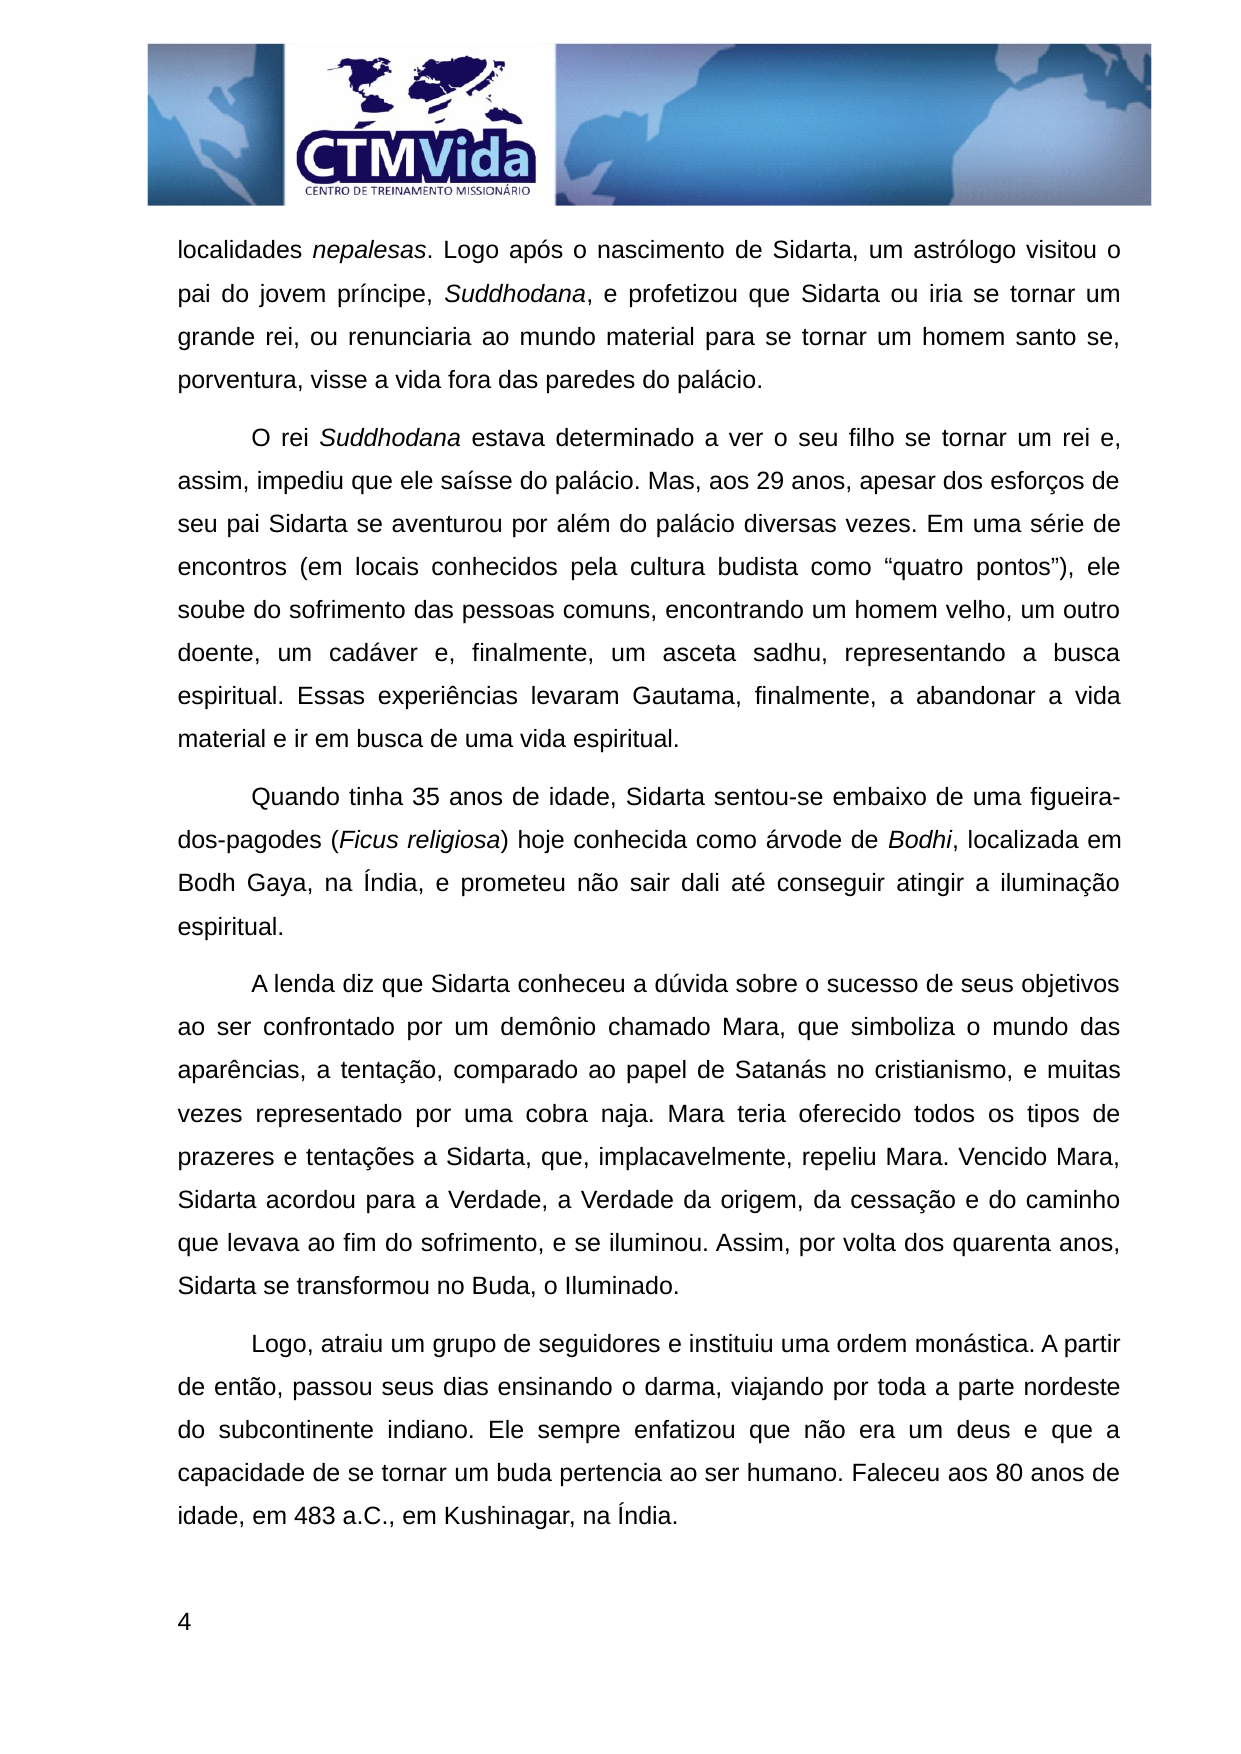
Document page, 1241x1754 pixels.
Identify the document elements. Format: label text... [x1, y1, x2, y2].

text A lenda diz que Sidarta conheceu a dúvida sobre o sucesso de seus objetivos ao ser confrontado por um demônio chamado Mara, que simboliza o mundo das aparências, a tentação, comparado ao papel de Satanás no cristianismo, e muitas vezes representado por uma cobra naja. Mara teria oferecido todos os tipos de prazeres e tentações a Sidarta, que, implacavelmente, repeliu Mara. Vencido Mara, Sidarta acordou para a Verdade, a Verdade da origem, da cessação e do caminho que levava ao fim do sofrimento, e se iluminou. Assim, por volta dos quarenta anos, Sidarta se transformou no Buda, o Iluminado. [177, 969, 1122, 1300]
text O rei Suddhodana estava determinado a ver o seu filho se tornar um rei e, assim, impediu que ele saísse do palácio. Mas, aos 29 anos, apesar dos esforços de seu pai Sidarta se aventurou por além do palácio diversas vezes. Em uma série de encontros (em locais conhecidos pela cultura budista como “quatro pontos”), ele soube do sofrimento das pessoas comuns, encontrando um homem velho, um outro doente, um cadáver e, finalmente, um asceta sadhu, representando a busca espiritual. Essas experiências levaram Gautama, finalmente, a abandonar a vida material e ir em busca de uma vida espiritual. [177, 422, 1122, 753]
picture [147, 43, 1152, 206]
text Quando tinha 35 anos de idade, Sidarta sentou-se embaixo de uma figueira-dos-pagodes (Ficus religiosa) hoje conhecida como árvode de Bodhi, localizada em Bodh Gaya, na Índia, e prometeu não sair dali até conseguir atingir a iluminação espiritual. [177, 782, 1122, 940]
text Logo, atraiu um grupo de seguidores e instituiu uma ordem monástica. A partir de então, passou seus dias ensinando o darma, viajando por toda a parte nordeste do subcontinente indiano. Ele sempre enfatizou que não era um deus e que a capacidade de se tornar um buda pertencia ao ser humano. Faleceu aos 80 anos de idade, em 483 a.C., em Kushinagar, na Índia. [177, 1329, 1122, 1530]
text localidades nepalesas. Logo após o nascimento de Sidarta, um astrólogo visitou o pai do jovem príncipe, Suddhodana, e profetizou que Sidarta ou iria se tornar um grande rei, ou renunciaria ao mundo material para se tornar um homem santo se, porventura, visse a vida fora das paredes do palácio. [177, 235, 1122, 393]
